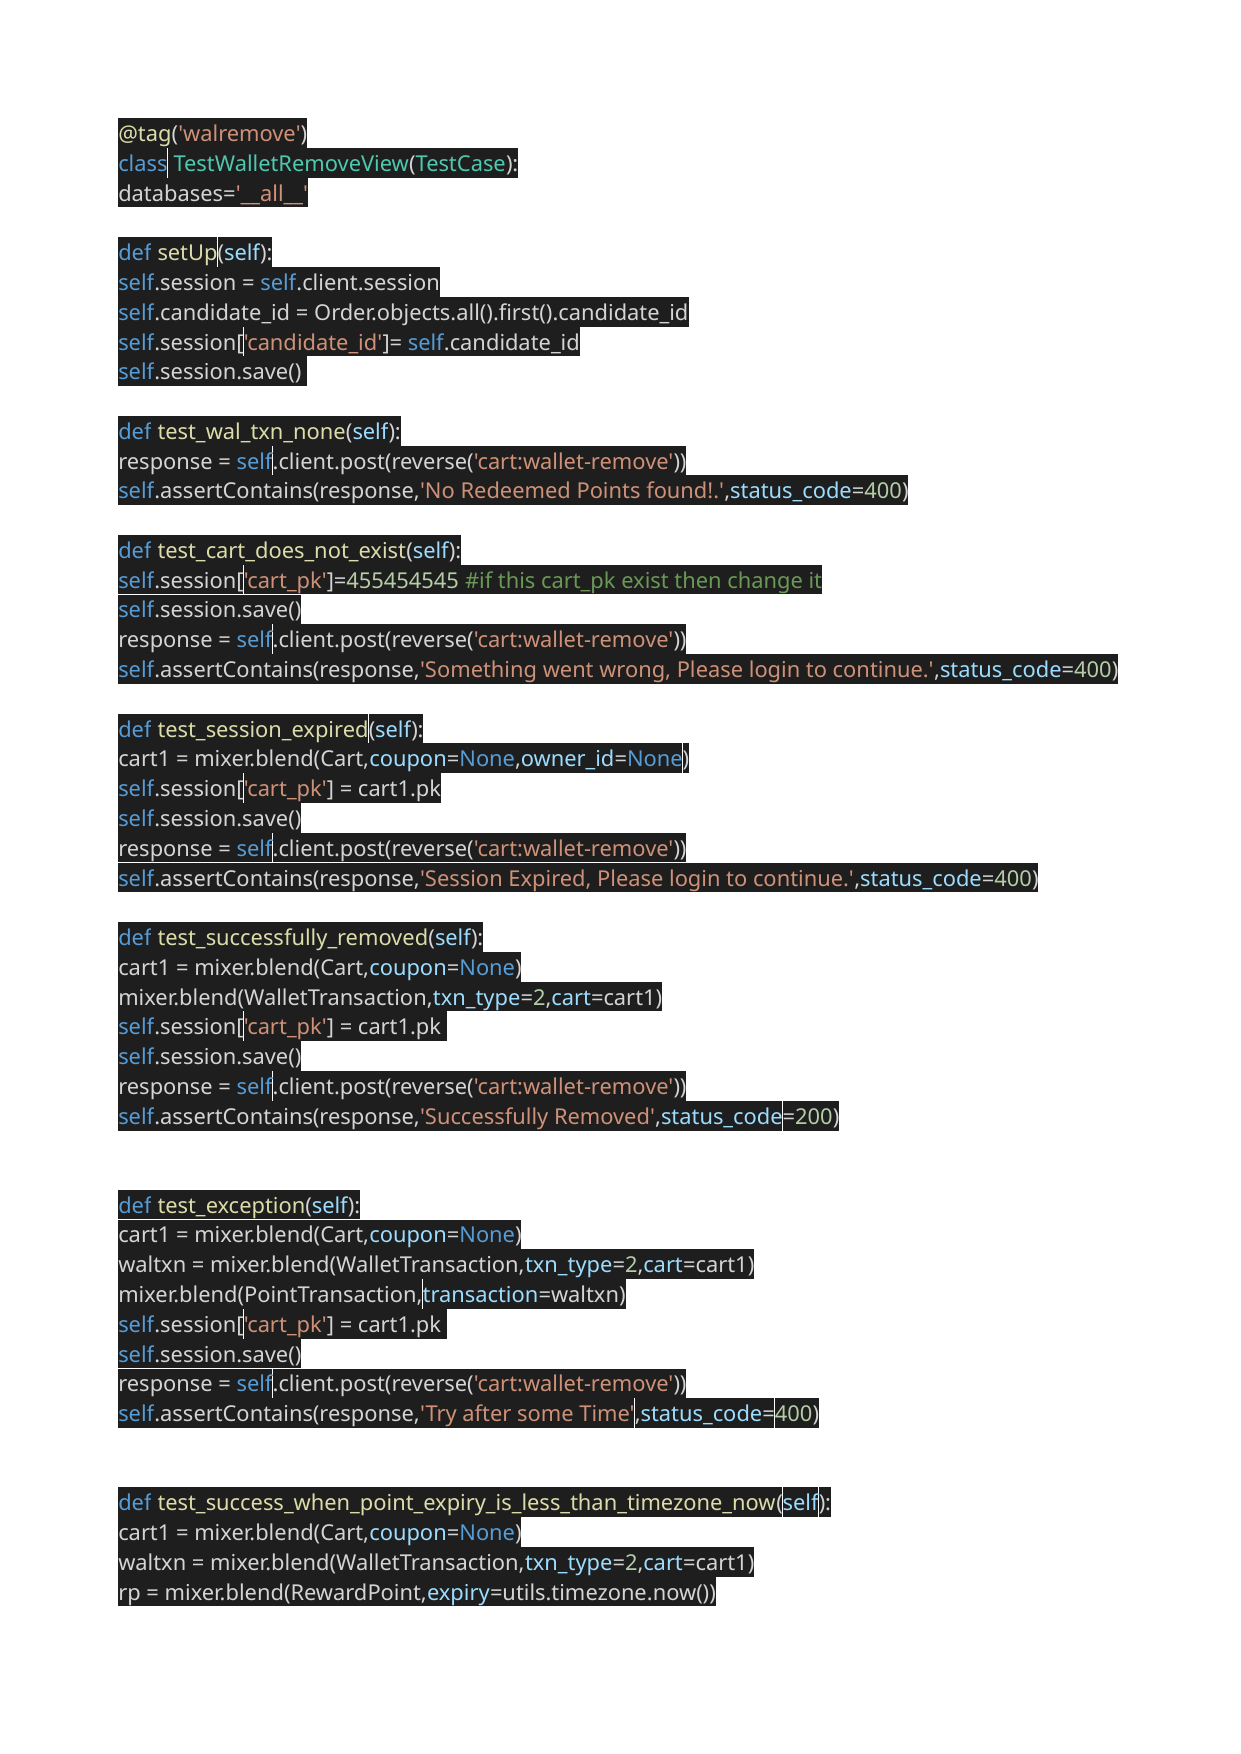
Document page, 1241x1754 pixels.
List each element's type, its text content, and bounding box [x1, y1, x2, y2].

text self.session['cart_pk'] = cart1.pk [118, 1011, 1122, 1041]
text self.candidate_id = Order.objects.all().first().candidate_id [118, 297, 1122, 327]
text def test_cart_does_not_exist(self): [118, 535, 1122, 565]
text response = self.client.post(reverse('cart:wallet-remove')) [118, 446, 1122, 475]
text def test_success_when_point_expiry_is_less_than_timezone_now(self): [118, 1487, 1122, 1517]
text def test_session_expired(self): [118, 713, 1122, 743]
text self.session.save() [118, 594, 1122, 624]
text cart1 = mixer.blend(Cart,coupon=None) [118, 952, 1122, 982]
text cart1 = mixer.blend(Cart,coupon=None) [118, 1517, 1122, 1547]
text self.session['cart_pk'] = cart1.pk [118, 1309, 1122, 1339]
text mixer.blend(PointTransaction,transaction=waltxn) [118, 1279, 1122, 1309]
text self.session['cart_pk'] = cart1.pk [118, 773, 1122, 803]
text cart1 = mixer.blend(Cart,coupon=None) [118, 1219, 1122, 1249]
text self.assertContains(response,'Try after some Time',status_code=400) [118, 1398, 1122, 1428]
text self.assertContains(response,'Session Expired, Please login to continue.',status_code=400) [118, 862, 1122, 892]
text def setUp(self): [118, 237, 1122, 267]
text rp = mixer.blend(RewardPoint,expiry=utils.timezone.now()) [118, 1577, 1122, 1606]
text self.session.save() [118, 803, 1122, 833]
text def test_successfully_removed(self): [118, 922, 1122, 952]
text self.session['candidate_id']= self.candidate_id [118, 327, 1122, 356]
text self.session.save() [118, 1339, 1122, 1368]
text self.assertContains(response,'Something went wrong, Please login to continue.',status_code=400) [118, 654, 1122, 684]
text def test_wal_txn_none(self): [118, 416, 1122, 446]
text self.assertContains(response,'No Redeemed Points found!.',status_code=400) [118, 475, 1122, 505]
text response = self.client.post(reverse('cart:wallet-remove')) [118, 1368, 1122, 1398]
text response = self.client.post(reverse('cart:wallet-remove')) [118, 624, 1122, 654]
text self.assertContains(response,'Successfully Removed',status_code=200) [118, 1101, 1122, 1131]
text waltxn = mixer.blend(WalletTransaction,txn_type=2,cart=cart1) [118, 1547, 1122, 1577]
text mixer.blend(WalletTransaction,txn_type=2,cart=cart1) [118, 982, 1122, 1011]
text databases='__all__' [118, 178, 1122, 207]
text response = self.client.post(reverse('cart:wallet-remove')) [118, 833, 1122, 862]
text waltxn = mixer.blend(WalletTransaction,txn_type=2,cart=cart1) [118, 1249, 1122, 1279]
text self.session['cart_pk']=455454545 #if this cart_pk exist then change it [118, 565, 1122, 594]
text def test_exception(self): [118, 1190, 1122, 1219]
text response = self.client.post(reverse('cart:wallet-remove')) [118, 1071, 1122, 1101]
text @tag('walremove') [118, 118, 1122, 148]
text class TestWalletRemoveView(TestCase): [118, 148, 1122, 178]
text self.session = self.client.session [118, 267, 1122, 297]
text self.session.save() [118, 1041, 1122, 1071]
text cart1 = mixer.blend(Cart,coupon=None,owner_id=None) [118, 743, 1122, 773]
text self.session.save() [118, 356, 1122, 386]
